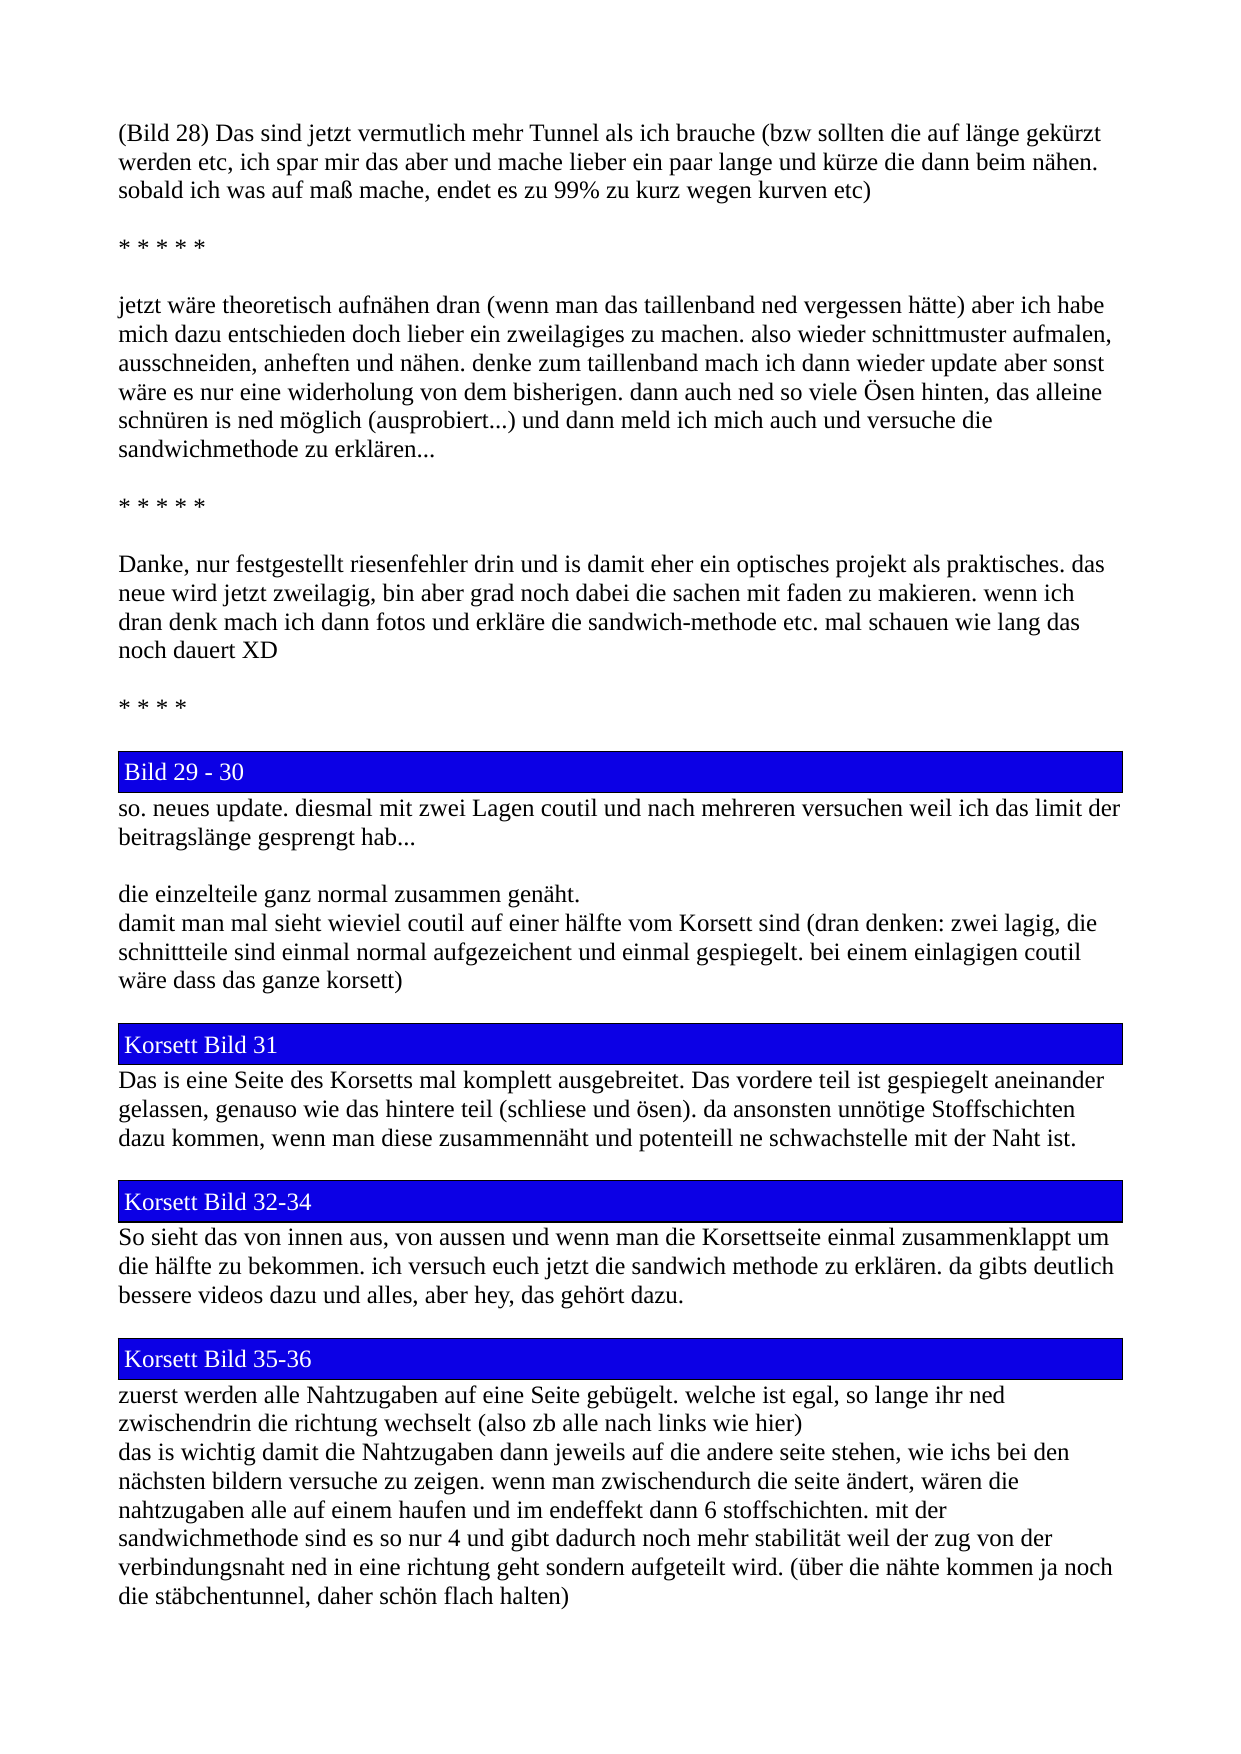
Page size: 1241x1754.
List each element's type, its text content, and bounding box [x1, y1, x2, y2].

table_header Korsett Bild 35-36 [119, 1339, 1122, 1379]
text zuerst werden alle Nahtzugaben auf eine Seite gebügelt. welche ist egal, so lange ihr ned zwischendrin die richtung wechselt (also zb alle nach links wie hier) das is wichtig damit die Nahtzugaben dann jeweils auf die andere seite stehen, wie ichs bei den nächsten bildern versuche zu zeigen. wenn man zwischendurch die seite ändert, wären die nahtzugaben alle auf einem haufen und im endeffekt dann 6 stoffschichten. mit der sandwichmethode sind es so nur 4 und gibt dadurch noch mehr stabilität weil der zug von der verbindungsnaht ned in eine richtung geht sondern aufgeteilt wird. (über die nähte kommen ja noch die stäbchentunnel, daher schön flach halten) [118, 1380, 1122, 1610]
text * * * * * [118, 492, 1122, 521]
text (Bild 28) Das sind jetzt vermutlich mehr Tunnel als ich brauche (bzw sollten die auf länge gekürzt werden etc, ich spar mir das aber und mache lieber ein paar lange und kürze die dann beim nähen. sobald ich was auf maß mache, endet es zu 99% zu kurz wegen kurven etc) [118, 118, 1122, 204]
text die einzelteile ganz normal zusammen genäht. damit man mal sieht wieviel coutil auf einer hälfte vom Korsett sind (dran denken: zwei lagig, die schnittteile sind einmal normal aufgezeichent und einmal gespiegelt. bei einem einlagigen coutil wäre dass das ganze korsett) [118, 879, 1122, 994]
text jetzt wäre theoretisch aufnähen dran (wenn man das taillenband ned vergessen hätte) aber ich habe mich dazu entschieden doch lieber ein zweilagiges zu machen. also wieder schnittmuster aufmalen, ausschneiden, anheften und nähen. denke zum taillenband mach ich dann wieder update aber sonst wäre es nur eine widerholung von dem bisherigen. dann auch ned so viele Ösen hinten, das alleine schnüren is ned möglich (ausprobiert...) und dann meld ich mich auch und versuche die sandwichmethode zu erklären... [118, 291, 1122, 463]
table_header Bild 29 - 30 [119, 752, 1122, 792]
table_header Korsett Bild 31 [119, 1024, 1122, 1064]
text Danke, nur festgestellt riesenfehler drin und is damit eher ein optisches projekt als praktisches. das neue wird jetzt zweilagig, bin aber grad noch dabei die sachen mit faden zu makieren. wenn ich dran denk mach ich dann fotos und erkläre die sandwich-methode etc. mal schauen wie lang das noch dauert XD [118, 549, 1122, 664]
text Das is eine Seite des Korsetts mal komplett ausgebreitet. Das vordere teil ist gespiegelt aneinander gelassen, genauso wie das hintere teil (schliese und ösen). da ansonsten unnötige Stoffschichten dazu kommen, wenn man diese zusammennäht und potenteill ne schwachstelle mit der Naht ist. [118, 1065, 1122, 1151]
text So sieht das von innen aus, von aussen und wenn man die Korsettseite einmal zusammenklappt um die hälfte zu bekommen. ich versuch euch jetzt die sandwich methode zu erklären. da gibts deutlich bessere videos dazu und alles, aber hey, das gehört dazu. [118, 1223, 1122, 1309]
text * * * * [118, 693, 1122, 722]
table_header Korsett Bild 32-34 [119, 1181, 1122, 1221]
text * * * * * [118, 233, 1122, 262]
text so. neues update. diesmal mit zwei Lagen coutil und nach mehreren versuchen weil ich das limit der beitragslänge gesprengt hab... [118, 793, 1122, 850]
